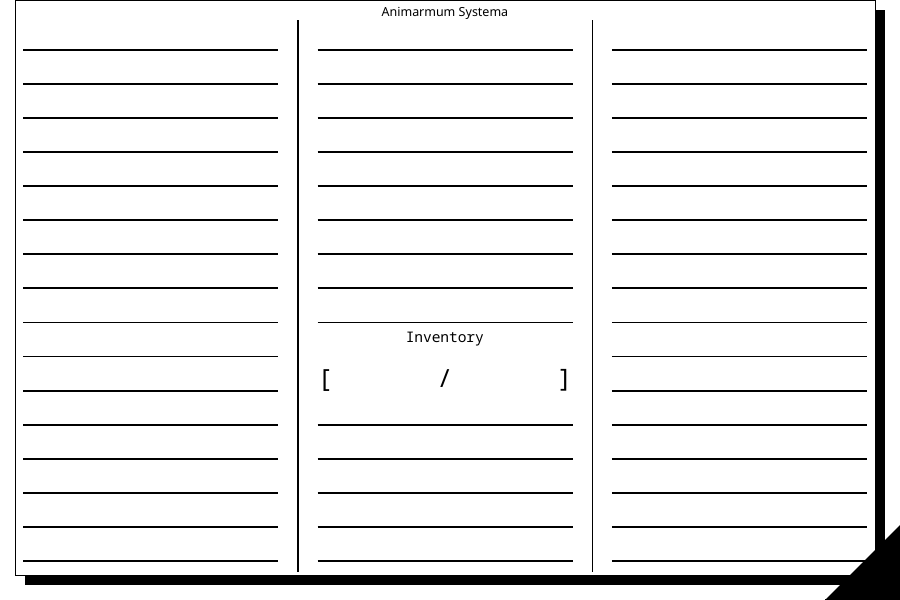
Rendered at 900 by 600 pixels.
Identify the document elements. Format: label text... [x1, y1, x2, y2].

text Inventory [312, 327, 577, 361]
text [ / ] [312, 361, 577, 395]
